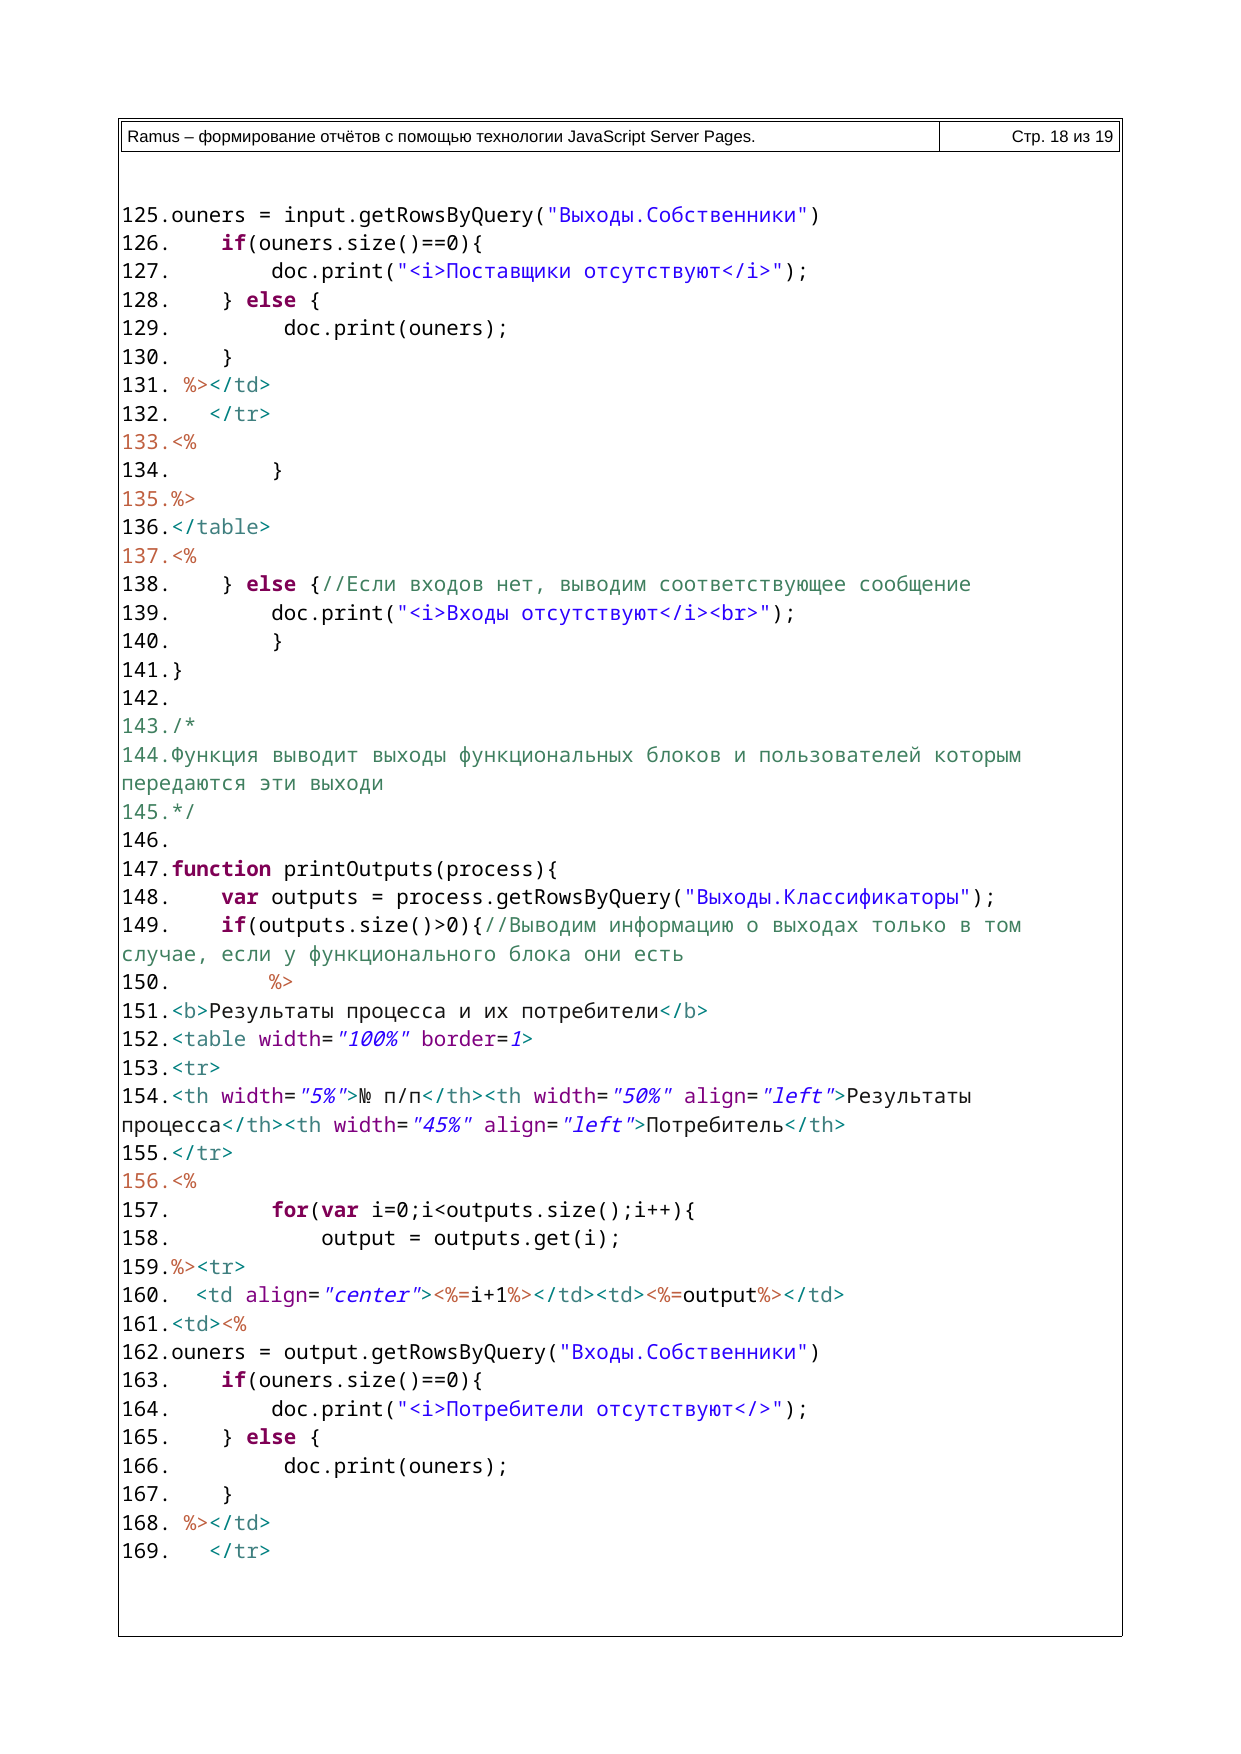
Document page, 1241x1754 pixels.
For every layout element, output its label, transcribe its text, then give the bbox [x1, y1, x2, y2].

list } [121, 456, 1119, 484]
list if(ouners.size()==0){ [121, 1366, 1119, 1394]
list /* [121, 712, 1119, 740]
list <th width="5%">№ п/п</th><th width="50%" align="left">Результаты процесса</th><th width="45%" align="left">Потребитель</th> [121, 1081, 1119, 1138]
list </tr> [121, 399, 1119, 427]
list doc.print(ouners); [121, 313, 1119, 342]
list ouners = output.getRowsByQuery("Входы.Собственники") [121, 1337, 1119, 1366]
list var outputs = process.getRowsByQuery("Выходы.Классификаторы"); [121, 882, 1119, 911]
list for(var i=0;i<outputs.size();i++){ [121, 1195, 1119, 1223]
list <% [121, 1167, 1119, 1195]
list } [121, 626, 1119, 655]
list } else { [121, 1422, 1119, 1451]
list if(outputs.size()>0){//Выводим информацию о выходах только в том случае, если у функционального блока они есть [121, 911, 1119, 967]
list doc.print(ouners); [121, 1451, 1119, 1479]
list %> [121, 484, 1119, 512]
list <td align="center"><%=i+1%></td><td><%=output%></td> [121, 1280, 1119, 1309]
list doc.print("<i>Потребители отсутствуют</>"); [121, 1394, 1119, 1422]
list %></td> [121, 1508, 1119, 1536]
list <b>Результаты процесса и их потребители</b> [121, 996, 1119, 1024]
list } else { [121, 285, 1119, 313]
list %> [121, 967, 1119, 996]
list function printOutputs(process){ [121, 854, 1119, 882]
list output = outputs.get(i); [121, 1223, 1119, 1252]
list </tr> [121, 1536, 1119, 1565]
list doc.print("<i>Входы отсутствуют</i><br>"); [121, 598, 1119, 626]
list <td><% [121, 1309, 1119, 1337]
list <table width="100%" border=1> [121, 1024, 1119, 1053]
list } [121, 1479, 1119, 1508]
list ouners = input.getRowsByQuery("Выходы.Собственники") [121, 200, 1119, 228]
list } [121, 655, 1119, 683]
list </tr> [121, 1138, 1119, 1167]
list if(ouners.size()==0){ [121, 228, 1119, 257]
list */ [121, 797, 1119, 825]
list %></td> [121, 370, 1119, 399]
list %><tr> [121, 1252, 1119, 1280]
list } else {//Если входов нет, выводим соответствующее сообщение [121, 569, 1119, 598]
list <% [121, 541, 1119, 569]
list Функция выводит выходы функциональных блоков и пользователей которым передаются эти выходи [121, 740, 1119, 797]
list <% [121, 427, 1119, 456]
list <tr> [121, 1053, 1119, 1081]
list doc.print("<i>Поставщики отсутствуют</i>"); [121, 257, 1119, 285]
list } [121, 342, 1119, 370]
list </table> [121, 512, 1119, 541]
